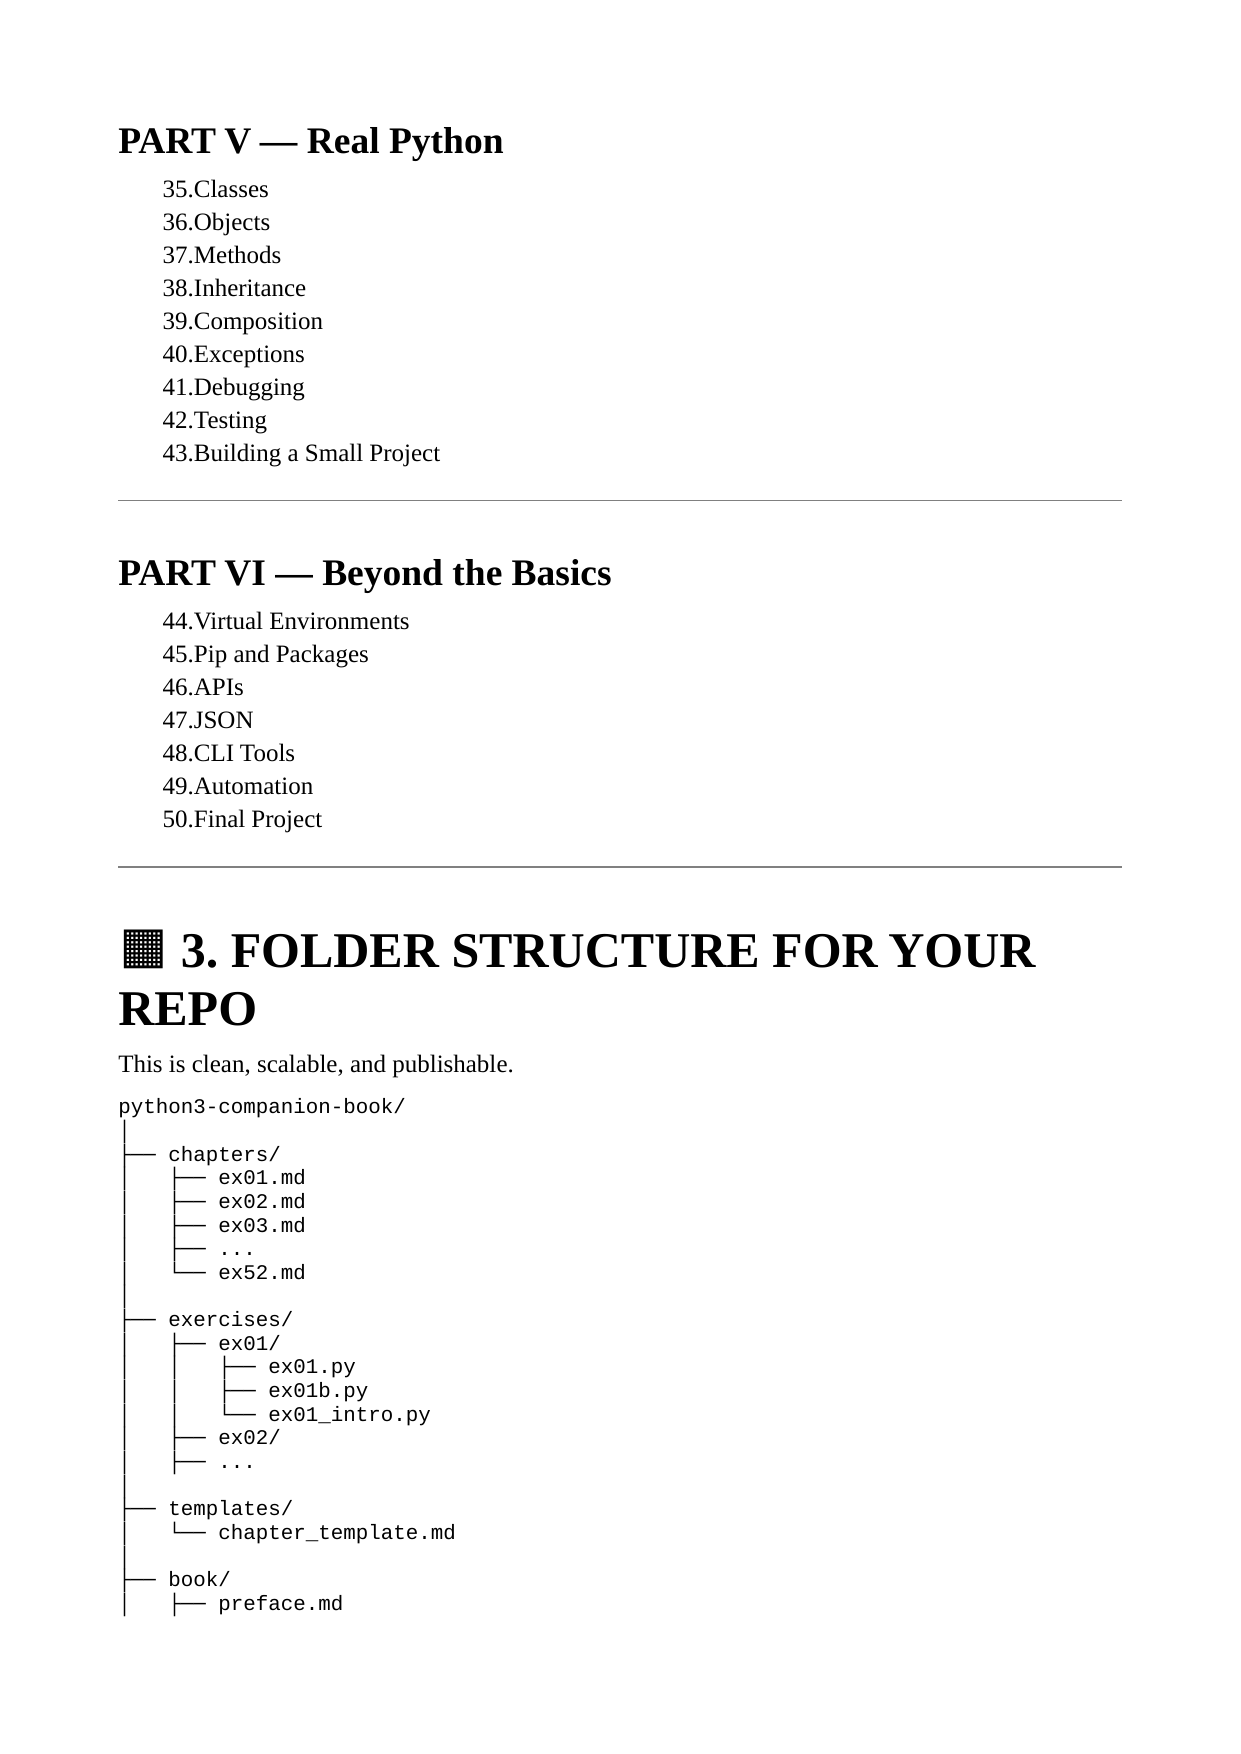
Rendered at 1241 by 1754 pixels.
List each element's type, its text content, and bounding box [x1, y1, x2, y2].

text python3-companion-book/ [118, 1096, 1122, 1120]
list Exceptions [162, 339, 1122, 368]
list JSON [162, 705, 1122, 734]
subtitle PART VI — Beyond the Basics [118, 551, 1122, 594]
text │ └── ex52.md [125, 1262, 1122, 1286]
list Inheritance [162, 273, 1122, 302]
text │ ├── ... [118, 1238, 1122, 1262]
text │ ├── ... [118, 1451, 1122, 1475]
list CLI Tools [162, 738, 1122, 767]
text │ │ ├── ex01.py [118, 1356, 1122, 1380]
text │ ├── ex01/ [175, 1333, 1122, 1356]
text │ ├── preface.md [118, 1593, 1122, 1617]
text │ [118, 1120, 1122, 1144]
text │ ├── ex02.md [125, 1191, 174, 1214]
text │ ├── ex01.md [118, 1167, 1122, 1191]
text ├── chapters/ [125, 1144, 1122, 1167]
text │ [125, 1546, 1122, 1569]
list Debugging [162, 372, 1122, 401]
text │ [118, 1475, 124, 1498]
subtitle 🟧 3. FOLDER STRUCTURE FOR YOUR REPO [118, 921, 1122, 1036]
text │ [125, 1475, 1122, 1498]
text ├── exercises/ [118, 1309, 1122, 1333]
text │ [118, 1286, 1122, 1309]
list APIs [162, 672, 1122, 701]
text │ │ └── ex01_intro.py [175, 1404, 1122, 1427]
text │ ├── ex01/ [125, 1333, 174, 1356]
list Objects [162, 207, 1122, 236]
text │ │ └── ex01_intro.py [125, 1404, 174, 1427]
list Testing [162, 405, 1122, 434]
text │ ├── ex03.md [118, 1214, 1122, 1238]
text ├── book/ [118, 1569, 1122, 1593]
text This is clean, scalable, and publishable. [118, 1049, 1122, 1077]
subtitle PART V — Real Python [118, 118, 1122, 161]
text │ ├── ex02.md [175, 1191, 1122, 1214]
list Final Project [162, 804, 1122, 833]
text │ ├── ex02/ [118, 1427, 1122, 1451]
text │ └── chapter_template.md [118, 1522, 1122, 1546]
list Classes [162, 174, 1122, 202]
list Methods [162, 240, 1122, 268]
list Virtual Environments [162, 606, 1122, 635]
text │ │ ├── ex01b.py [118, 1380, 1122, 1404]
text ├── templates/ [118, 1498, 1122, 1522]
list Building a Small Project [162, 438, 1122, 467]
list Composition [162, 306, 1122, 334]
list Pip and Packages [162, 639, 1122, 668]
text │ [118, 1546, 124, 1569]
list Automation [162, 771, 1122, 800]
